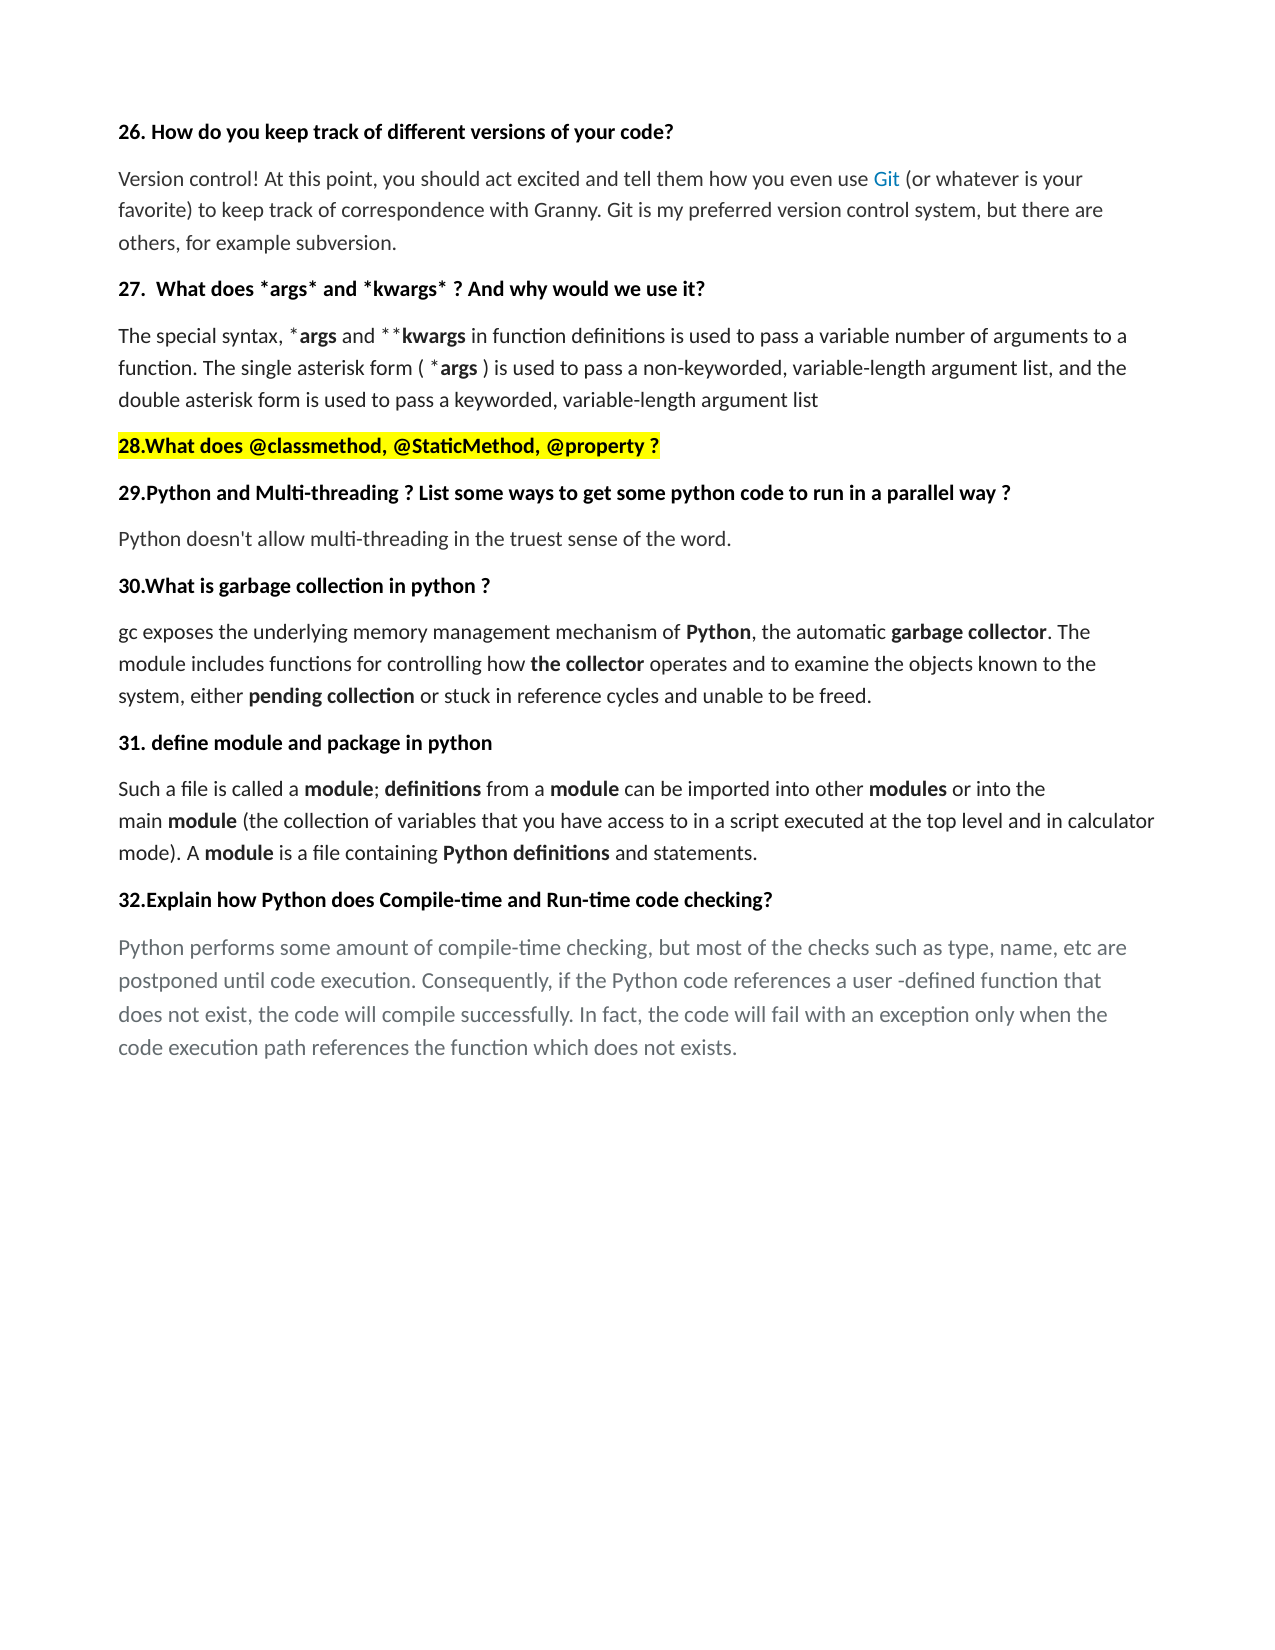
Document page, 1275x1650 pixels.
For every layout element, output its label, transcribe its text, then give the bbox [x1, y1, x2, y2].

text gc exposes the underlying memory management mechanism of Python, the automatic garbage collector. The module includes functions for controlling how the collector operates and to examine the objects known to the system, either pending collection or stuck in reference cycles and unable to be freed. [118, 618, 1157, 709]
text 31. define module and package in python [118, 729, 1157, 756]
text Python performs some amount of compile-time checking, but most of the checks such as type, name, etc are postponed until code execution. Consequently, if the Python code references a user -defined function that does not exist, the code will compile successfully. In fact, the code will fail with an exception only when the code execution path references the function which does not exists. [118, 933, 1157, 1061]
text Python doesn't allow multi-threading in the truest sense of the word. [118, 525, 1157, 552]
text 32.Explain how Python does Compile-time and Run-time code checking? [118, 886, 1157, 913]
text 30.What is garbage collection in python ? [118, 572, 1157, 599]
text 27. What does *args* and *kwargs* ? And why would we use it? [118, 275, 1157, 302]
text 26. How do you keep track of different versions of your code? [118, 118, 1157, 145]
text Such a file is called a module; definitions from a module can be imported into other modules or into the main module (the collection of variables that you have access to in a script executed at the top level and in calculator mode). A module is a file containing Python definitions and statements. [118, 776, 1157, 866]
text Version control! At this point, you should act excited and tell them how you even use Git (or whatever is your favorite) to keep track of correspondence with Granny. Git is my preferred version control system, but there are others, for example subversion. [118, 165, 1157, 255]
text The special syntax, *args and **kwargs in function definitions is used to pass a variable number of arguments to a function. The single asterisk form ( *args ) is used to pass a non-keyworded, variable-length argument list, and the double asterisk form is used to pass a keyworded, variable-length argument list [118, 322, 1157, 412]
text 28.What does @classmethod, @StaticMethod, @property ? [118, 432, 1157, 459]
text 29.Python and Multi-threading ? List some ways to get some python code to run in a parallel way ? [118, 479, 1157, 506]
